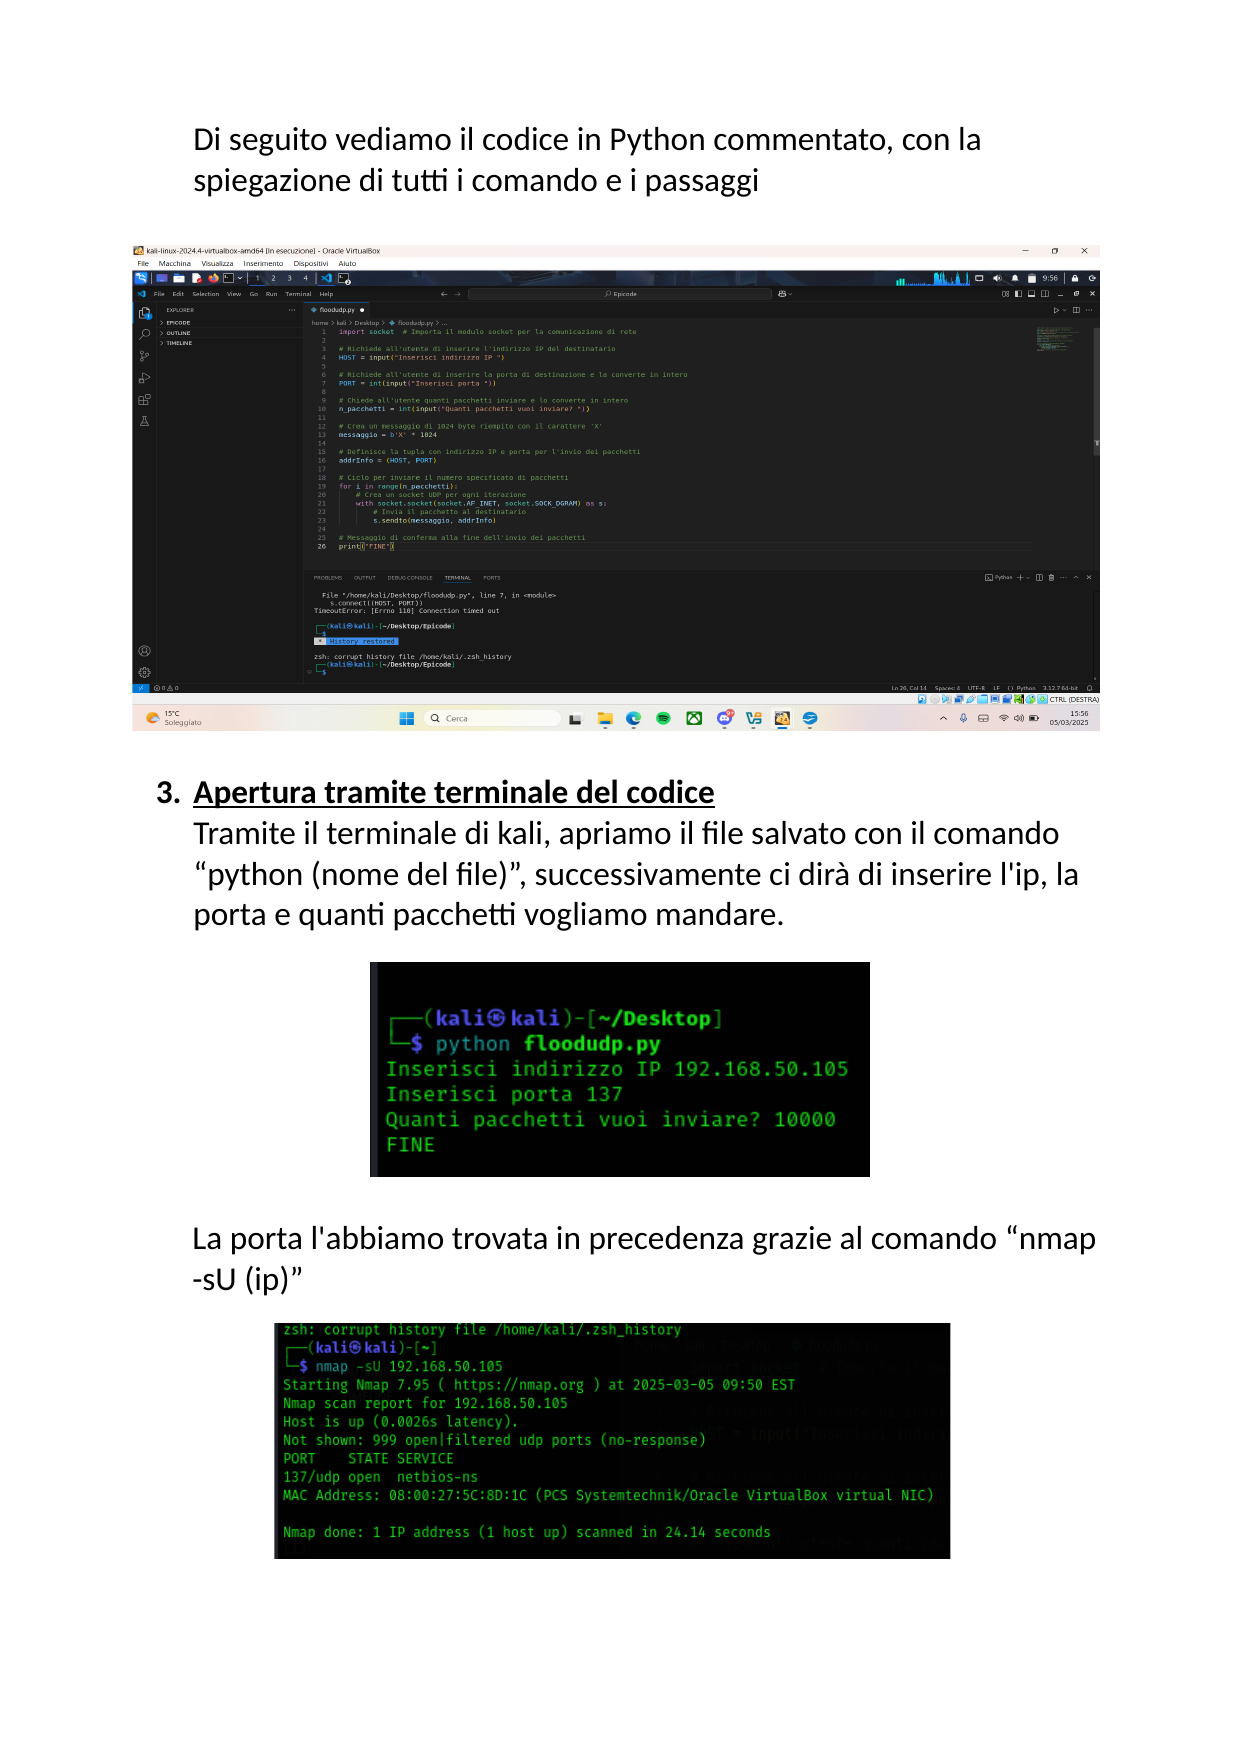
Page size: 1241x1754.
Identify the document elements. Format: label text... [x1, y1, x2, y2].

text La porta l'abbiamo trovata in precedenza grazie al comando “nmap -sU (ip)” [118, 1217, 1122, 1298]
picture [274, 1323, 951, 1559]
picture [370, 962, 870, 1177]
list Apertura tramite terminale del codice [156, 771, 1122, 812]
list Tramite il terminale di kali, apriamo il file salvato con il comando “python (nome del file)”, successivamente ci dirà di inserire l'ip, la porta e quanti pacchetti vogliamo mandare. [156, 812, 1122, 934]
picture [132, 245, 1100, 731]
list Di seguito vediamo il codice in Python commentato, con la spiegazione di tutti i comando e i passaggi [156, 118, 1122, 199]
